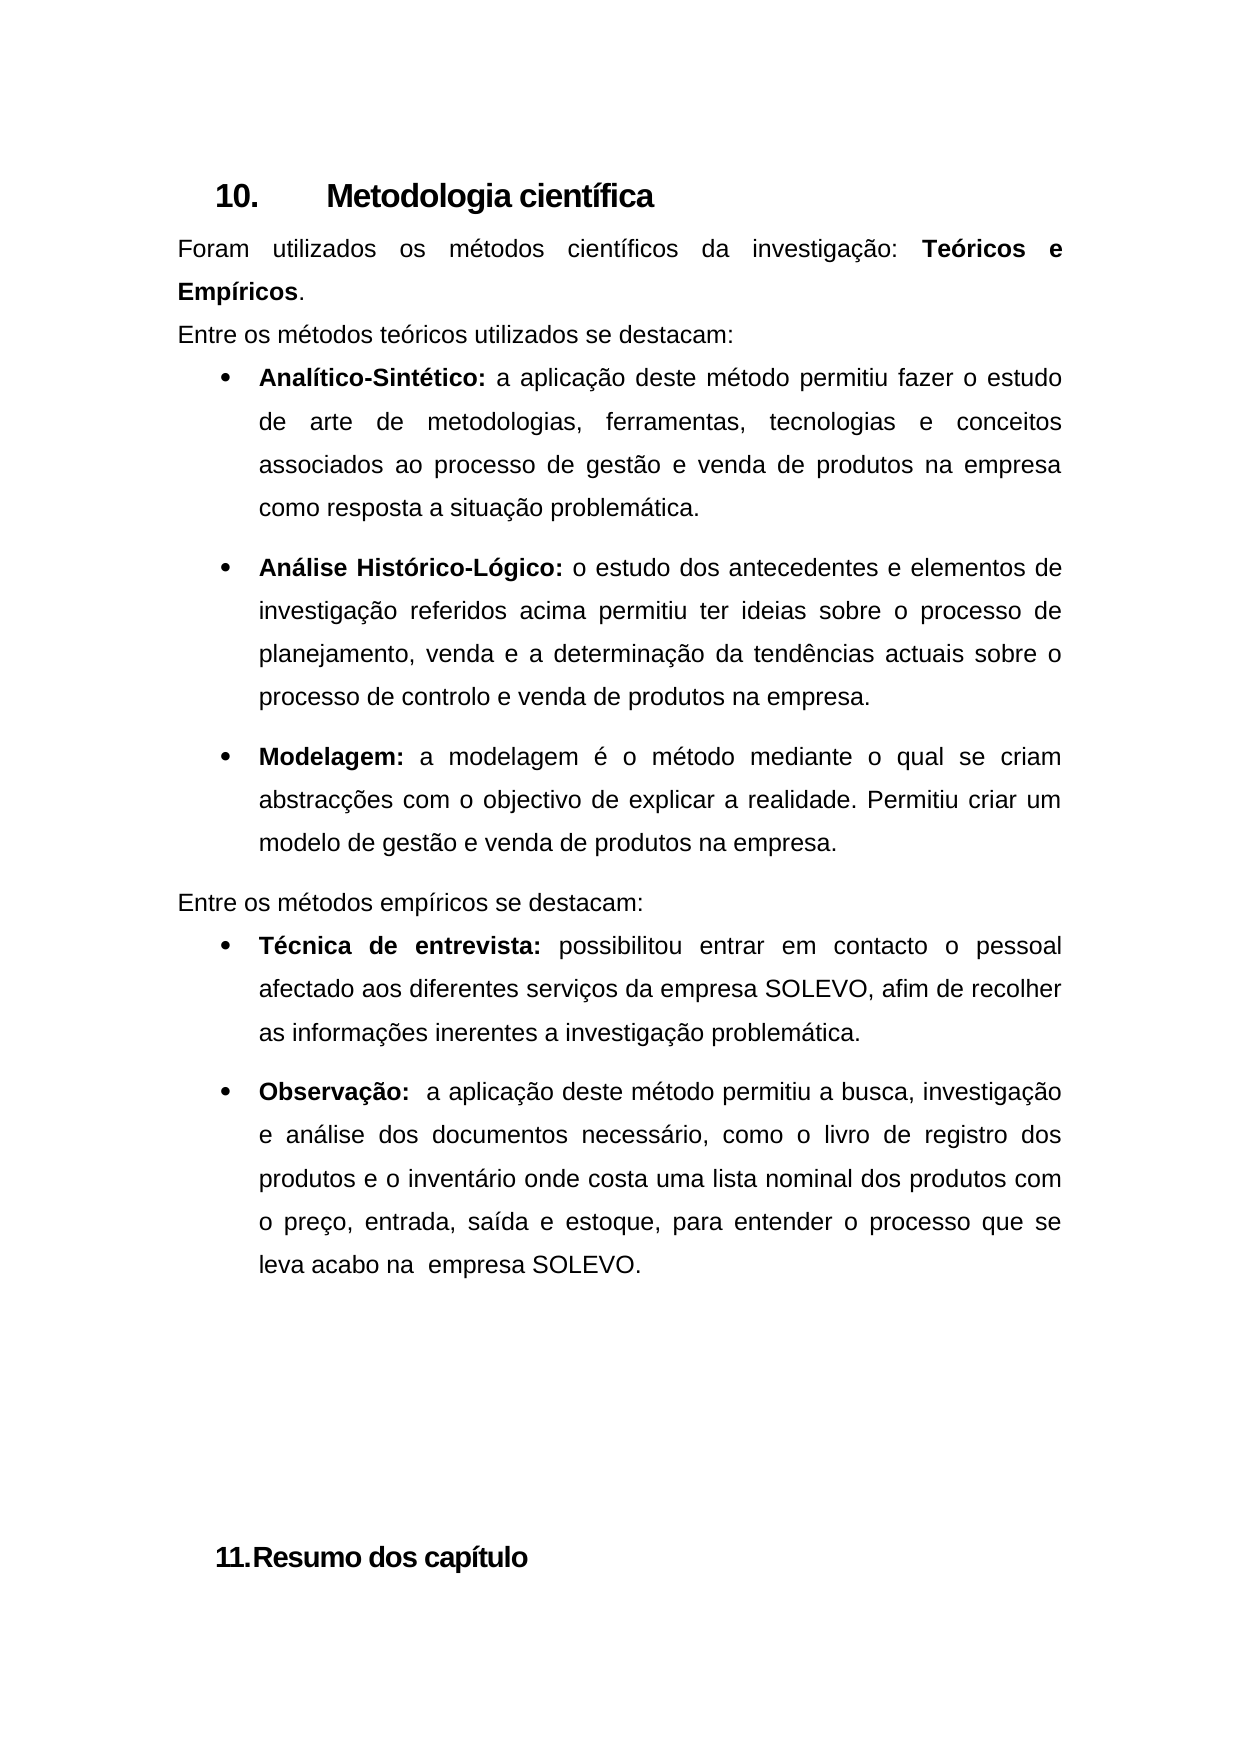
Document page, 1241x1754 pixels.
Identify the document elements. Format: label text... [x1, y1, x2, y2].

text Entre os métodos teóricos utilizados se destacam: [177, 320, 1063, 349]
list Modelagem: a modelagem é o método mediante o qual se criam abstracções com o objectivo de explicar a realidade. Permitiu criar um modelo de gestão e venda de produtos na empresa. [221, 742, 1063, 857]
text Foram utilizados os métodos científicos da investigação: Teóricos e Empíricos. [177, 234, 1063, 306]
list Analítico-Sintético: a aplicação deste método permitiu fazer o estudo de arte de metodologias, ferramentas, tecnologias e conceitos associados ao processo de gestão e venda de produtos na empresa como resposta a situação problemática. [221, 363, 1063, 522]
list Técnica de entrevista: possibilitou entrar em contacto o pessoal afectado aos diferentes serviços da empresa SOLEVO, afim de recolher as informações inerentes a investigação problemática. [221, 931, 1063, 1046]
list Observação: a aplicação deste método permitiu a busca, investigação e análise dos documentos necessário, como o livro de registro dos produtos e o inventário onde costa uma lista nominal dos produtos com o preço, entrada, saída e estoque, para entender o processo que se leva acabo na empresa SOLEVO. [221, 1077, 1063, 1279]
subtitle Metodologia científica [215, 176, 1063, 215]
text Entre os métodos empíricos se destacam: [177, 888, 1063, 917]
list Análise Histórico-Lógico: o estudo dos antecedentes e elementos de investigação referidos acima permitiu ter ideias sobre o processo de planejamento, venda e a determinação da tendências actuais sobre o processo de controlo e venda de produtos na empresa. [221, 553, 1063, 711]
subtitle Resumo dos capítulo [215, 1540, 1063, 1573]
